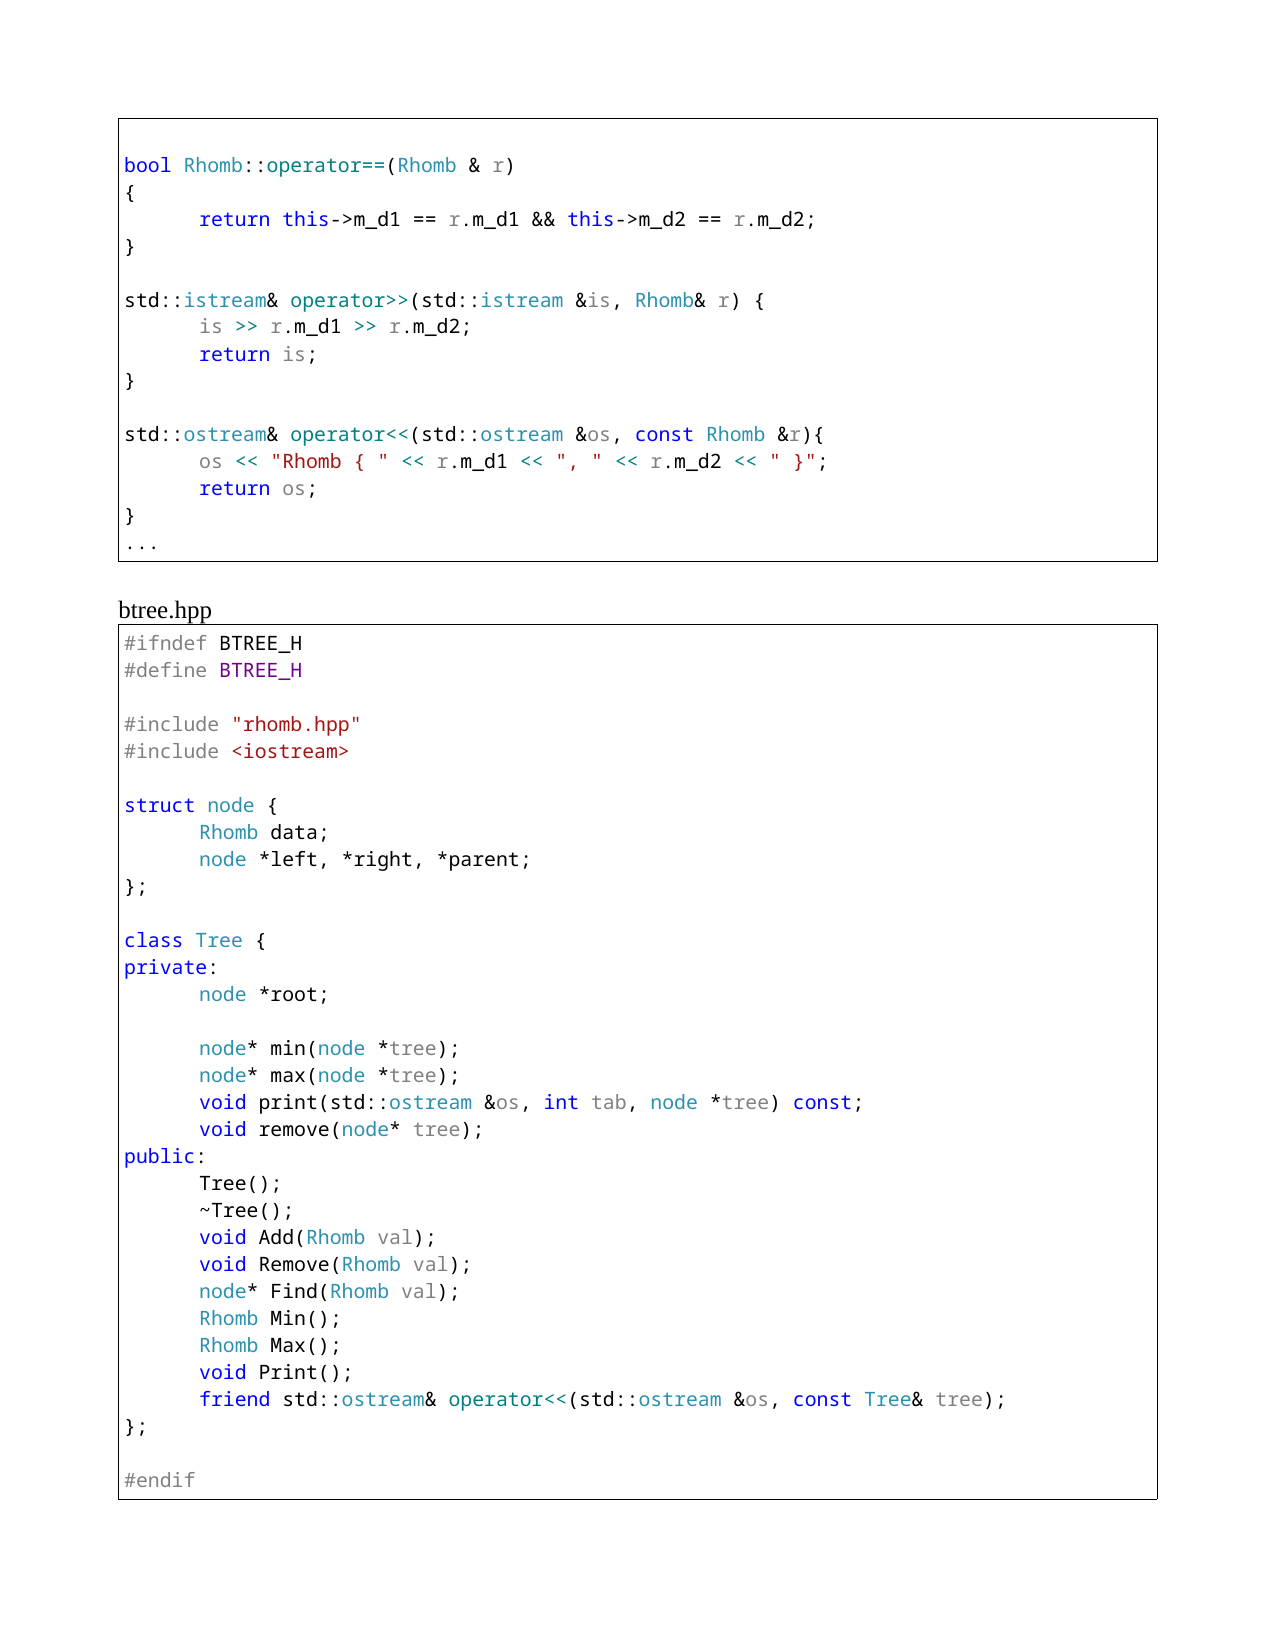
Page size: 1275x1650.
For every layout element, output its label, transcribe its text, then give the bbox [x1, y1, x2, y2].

text btree.hpp [118, 595, 1157, 624]
table_header #ifndef BTREE_H #define BTREE_H #include "rhomb.hpp" #include <iostream> struct node { Rhomb data; node *left, *right, *parent; }; class Tree { private: node *root; node* min(node *tree); node* max(node *tree); void print(std::ostream &os, int tab, node *tree) const; void remove(node* tree); public: Tree(); ~Tree(); void Add(Rhomb val); void Remove(Rhomb val); node* Find(Rhomb val); Rhomb Min(); Rhomb Max(); void Print(); friend std::ostream& operator<<(std::ostream &os, const Tree& tree); }; #endif [119, 625, 1157, 1499]
table_header bool Rhomb::operator==(Rhomb & r) { return this->m_d1 == r.m_d1 && this->m_d2 == r.m_d2; } std::istream& operator>>(std::istream &is, Rhomb& r) { is >> r.m_d1 >> r.m_d2; return is; } std::ostream& operator<<(std::ostream &os, const Rhomb &r){ os << "Rhomb { " << r.m_d1 << ", " << r.m_d2 << " }"; return os; } ... [119, 119, 1157, 561]
